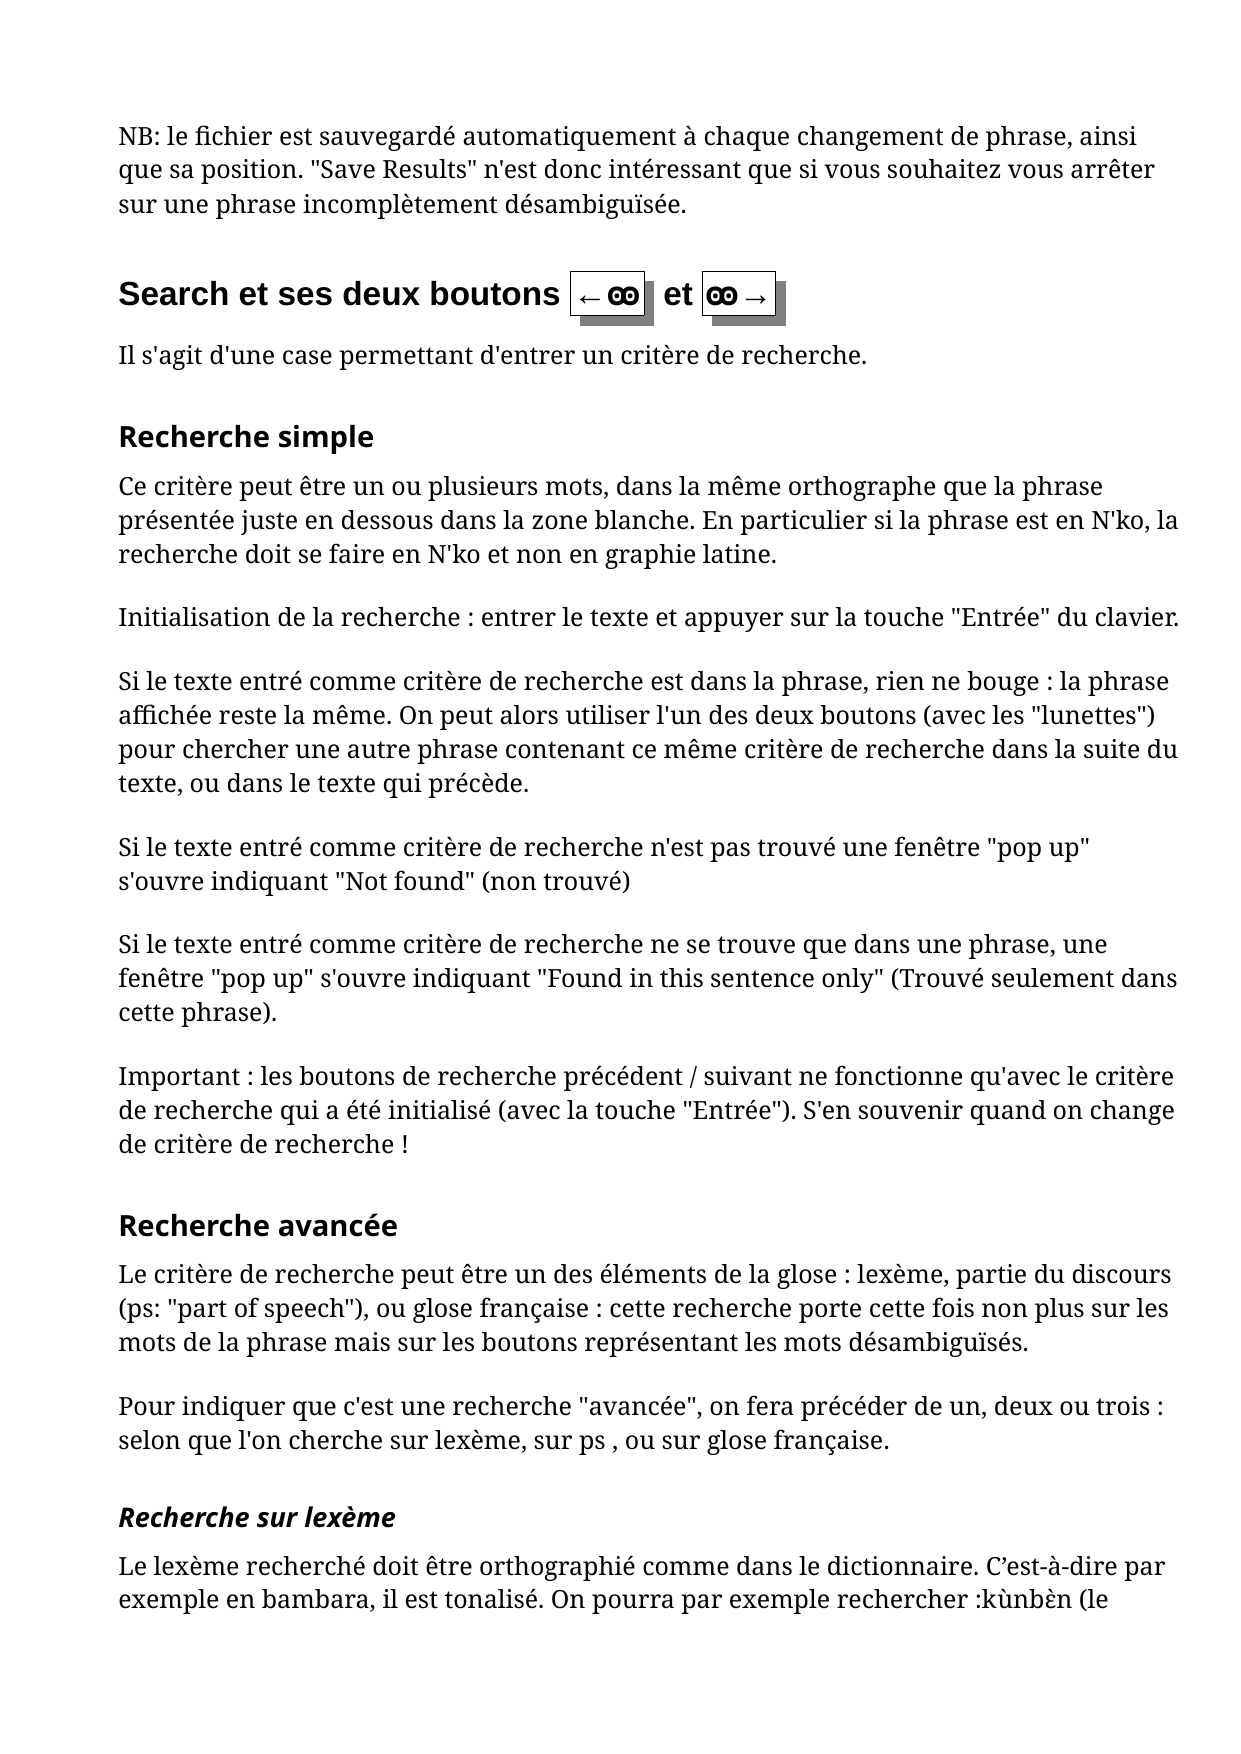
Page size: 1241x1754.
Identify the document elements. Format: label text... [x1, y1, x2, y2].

text Il s'agit d'une case permettant d'entrer un critère de recherche. [118, 338, 1181, 372]
text Le critère de recherche peut être un des éléments de la glose : lexème, partie du discours (ps: "part of speech"), ou glose française : cette recherche porte cette fois non plus sur les mots de la phrase mais sur les boutons représentant les mots désambiguïsés. [118, 1257, 1181, 1359]
subtitle Recherche avancée [118, 1205, 1181, 1244]
subtitle Search et ses deux boutons ←ꙭ et ꙭ→ [645, 271, 712, 326]
subtitle Search et ses deux boutons ←ꙭ et ꙭ→ [776, 271, 1181, 326]
text Pour indiquer que c'est une recherche "avancée", on fera précéder de un, deux ou trois : selon que l'on cherche sur lexème, sur ps , ou sur glose française. [118, 1389, 1181, 1457]
text Si le texte entré comme critère de recherche n'est pas trouvé une fenêtre "pop up" s'ouvre indiquant "Not found" (non trouvé) [118, 829, 1181, 897]
text Le lexème recherché doit être orthographié comme dans le dictionnaire. C’est-à-dire par exemple en bambara, il est tonalisé. On pourra par exemple rechercher :kùnbɛ̀n (le [118, 1548, 1181, 1616]
subtitle Recherche sur lexème [118, 1499, 1181, 1536]
text Initialisation de la recherche : entrer le texte et appuyer sur la touche "Entrée" du clavier. [118, 600, 1181, 634]
text Important : les boutons de recherche précédent / suivant ne fonctionne qu'avec le critère de recherche qui a été initialisé (avec la touche "Entrée"). S'en souvenir quand on change de critère de recherche ! [118, 1058, 1181, 1161]
text Si le texte entré comme critère de recherche ne se trouve que dans une phrase, une fenêtre "pop up" s'ouvre indiquant "Found in this sentence only" (Trouvé seulement dans cette phrase). [118, 927, 1181, 1029]
subtitle Recherche simple [118, 416, 1181, 456]
text Ce critère peut être un ou plusieurs mots, dans la même orthographe que la phrase présentée juste en dessous dans la zone blanche. En particulier si la phrase est en N'ko, la recherche doit se faire en N'ko et non en graphie latine. [118, 468, 1181, 571]
subtitle Search et ses deux boutons ←ꙭ et ꙭ→ [703, 272, 775, 315]
subtitle Search et ses deux boutons ←ꙭ et ꙭ→ [571, 272, 644, 315]
text NB: le fichier est sauvegardé automatiquement à chaque changement de phrase, ainsi que sa position. "Save Results" n'est donc intéressant que si vous souhaitez vous arrêter sur une phrase incomplètement désambiguïsée. [118, 118, 1181, 220]
text Si le texte entré comme critère de recherche est dans la phrase, rien ne bouge : la phrase affichée reste la même. On peut alors utiliser l'un des deux boutons (avec les "lunettes") pour chercher une autre phrase contenant ce même critère de recherche dans la suite du texte, ou dans le texte qui précède. [118, 663, 1181, 800]
subtitle Search et ses deux boutons ←ꙭ et ꙭ→ [118, 271, 580, 326]
